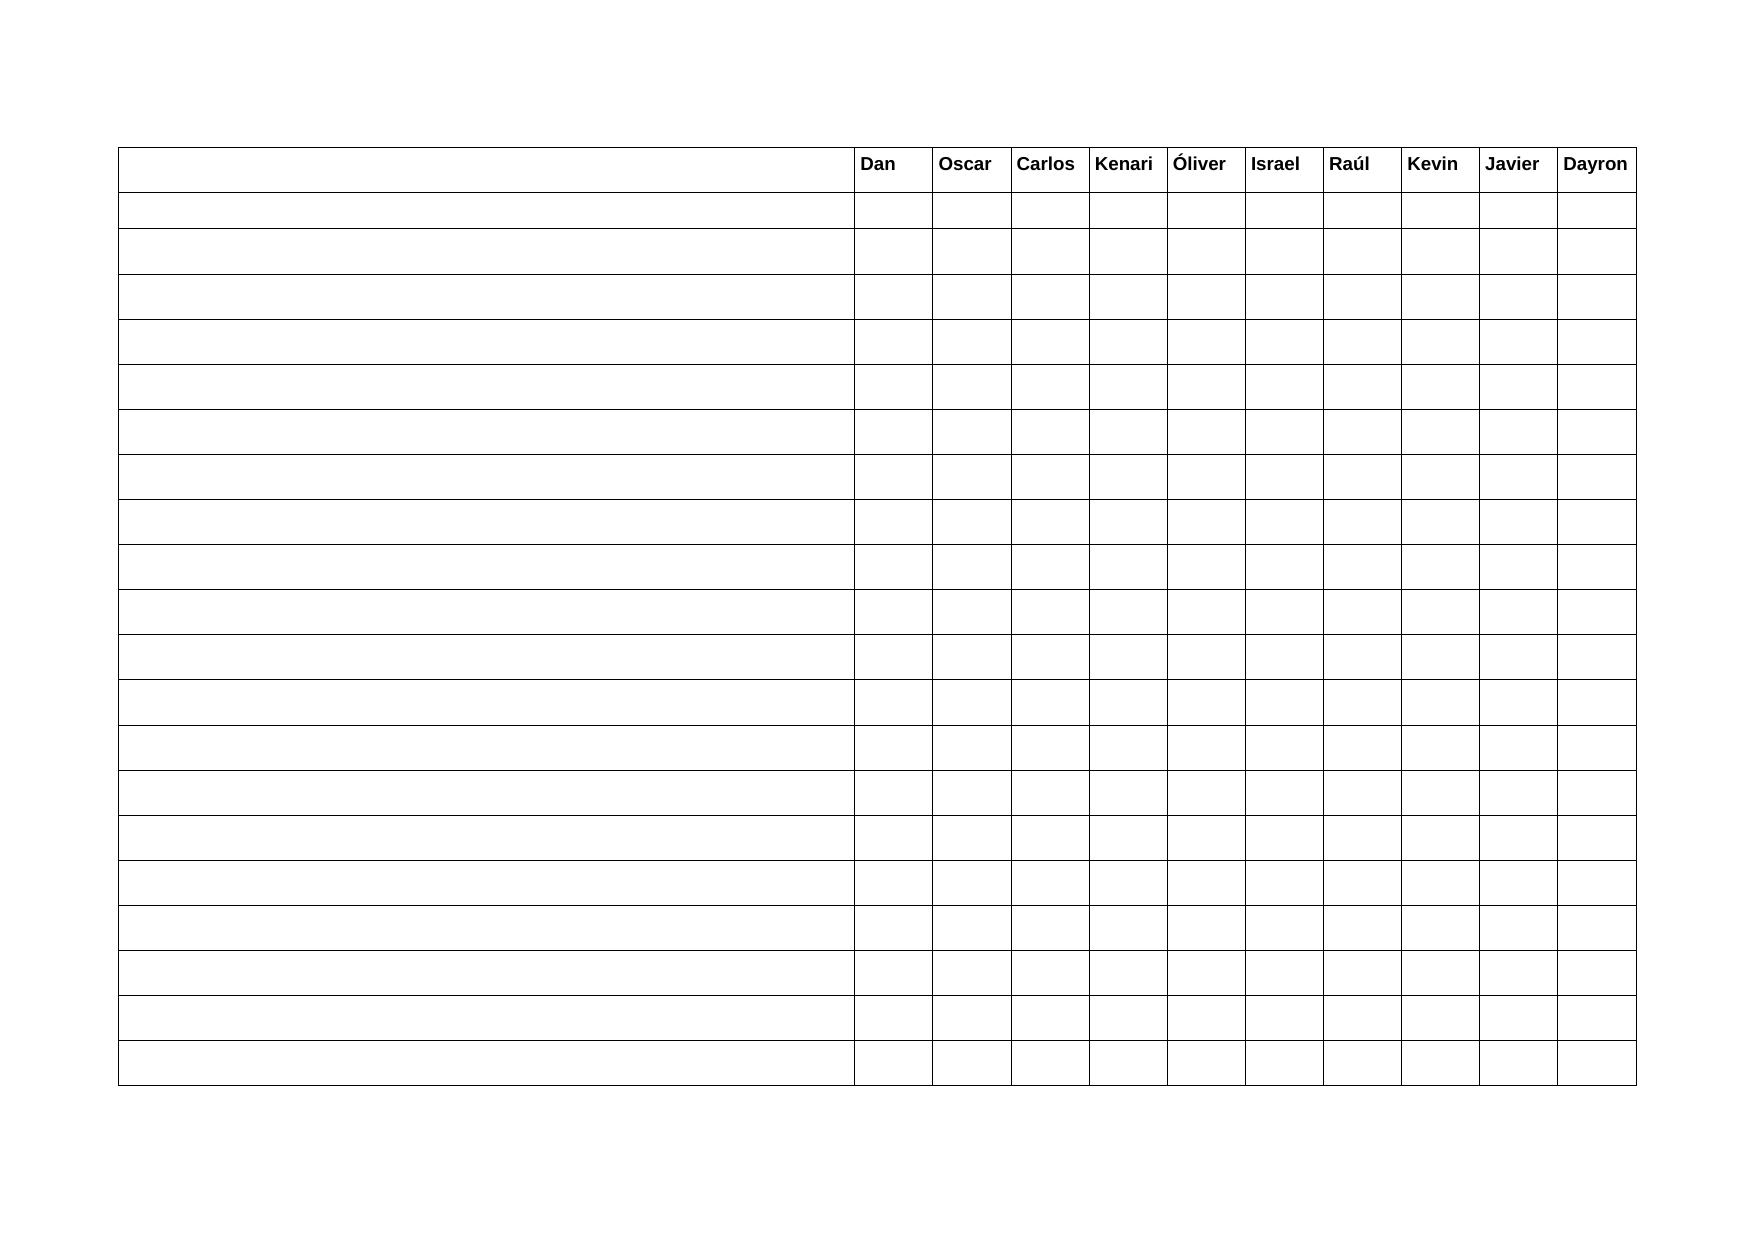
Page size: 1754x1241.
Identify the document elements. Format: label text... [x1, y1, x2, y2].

table_cell [119, 816, 854, 860]
table_cell [1402, 1041, 1479, 1085]
table_cell [1324, 861, 1401, 905]
table_cell [1090, 545, 1167, 589]
table_cell [855, 726, 932, 769]
table_cell [1480, 545, 1557, 589]
table_cell [1324, 229, 1401, 273]
table_cell [1402, 726, 1479, 769]
table_cell [1324, 816, 1401, 860]
table_cell [1558, 816, 1636, 860]
table_cell [1480, 816, 1557, 860]
table_cell [1246, 861, 1323, 905]
table_header Javier [1480, 148, 1557, 192]
table_cell [1012, 951, 1089, 995]
table_cell [1480, 500, 1557, 544]
table_cell [1402, 771, 1479, 815]
table_cell [1402, 410, 1479, 454]
table_cell [1246, 229, 1323, 273]
table_cell [1090, 590, 1167, 634]
table_cell [933, 726, 1011, 769]
table_cell [855, 455, 932, 499]
table_cell [1246, 951, 1323, 995]
table_cell [855, 229, 932, 273]
table_cell [1090, 996, 1167, 1040]
table_cell [119, 726, 854, 769]
table_cell [855, 771, 932, 815]
table_cell [1402, 996, 1479, 1040]
table_cell [1246, 545, 1323, 589]
table_cell [1012, 726, 1089, 769]
table_cell [1246, 275, 1323, 318]
table_cell [1402, 861, 1479, 905]
table_cell [1324, 635, 1401, 679]
table_cell [1402, 455, 1479, 499]
table_cell [1012, 771, 1089, 815]
table_header Raúl [1324, 148, 1401, 192]
table_cell [1480, 320, 1557, 364]
table_cell [1246, 680, 1323, 724]
table_cell [1480, 996, 1557, 1040]
table_cell [1090, 365, 1167, 409]
table_cell [1090, 906, 1167, 950]
table_cell [1324, 365, 1401, 409]
table_cell [1402, 193, 1479, 228]
table_cell [933, 275, 1011, 318]
table_cell [933, 771, 1011, 815]
table_cell [855, 996, 932, 1040]
table_cell [933, 229, 1011, 273]
table_cell [1558, 229, 1636, 273]
table_cell [1480, 771, 1557, 815]
table_header Israel [1246, 148, 1323, 192]
table_cell [1558, 635, 1636, 679]
table_cell [1168, 193, 1245, 228]
table_cell [1324, 275, 1401, 318]
table_cell [1012, 365, 1089, 409]
table_cell [1168, 906, 1245, 950]
table_cell [855, 680, 932, 724]
table_cell [1324, 590, 1401, 634]
table_cell [1012, 410, 1089, 454]
table_cell [119, 680, 854, 724]
table_cell [1090, 410, 1167, 454]
table_cell [1168, 365, 1245, 409]
table_cell [1012, 816, 1089, 860]
table_cell [1324, 455, 1401, 499]
table_cell [119, 229, 854, 273]
table_cell [119, 545, 854, 589]
table_cell [1012, 590, 1089, 634]
table_header [119, 148, 854, 192]
table_cell [1324, 545, 1401, 589]
table_cell [119, 275, 854, 318]
table_cell [1402, 816, 1479, 860]
table_cell [1324, 680, 1401, 724]
table_cell [1480, 590, 1557, 634]
table_cell [933, 500, 1011, 544]
table_cell [855, 193, 932, 228]
table_cell [1012, 455, 1089, 499]
table_cell [1402, 229, 1479, 273]
table_cell [1012, 193, 1089, 228]
table_cell [1480, 680, 1557, 724]
table_cell [855, 816, 932, 860]
table_cell [1246, 726, 1323, 769]
table_cell [855, 590, 932, 634]
table_cell [1168, 996, 1245, 1040]
table_cell [1090, 635, 1167, 679]
table_cell [1480, 193, 1557, 228]
table_cell [1090, 320, 1167, 364]
table_cell [1168, 500, 1245, 544]
table_cell [1168, 545, 1245, 589]
table_cell [1090, 726, 1167, 769]
table_cell [1090, 229, 1167, 273]
table_cell [855, 320, 932, 364]
table_cell [855, 861, 932, 905]
table_cell [1168, 320, 1245, 364]
table_cell [933, 906, 1011, 950]
table_cell [1324, 1041, 1401, 1085]
table_cell [1090, 816, 1167, 860]
table_cell [1402, 635, 1479, 679]
table_cell [1168, 771, 1245, 815]
table_cell [1558, 193, 1636, 228]
table_cell [1090, 500, 1167, 544]
table_cell [119, 500, 854, 544]
table_cell [1168, 229, 1245, 273]
table_cell [119, 996, 854, 1040]
table_cell [1324, 996, 1401, 1040]
table_cell [1012, 1041, 1089, 1085]
table_cell [1168, 410, 1245, 454]
table_cell [1558, 545, 1636, 589]
table_cell [1480, 1041, 1557, 1085]
table_cell [933, 1041, 1011, 1085]
table_cell [1246, 996, 1323, 1040]
table_cell [1168, 1041, 1245, 1085]
table_cell [1168, 275, 1245, 318]
table_cell [119, 906, 854, 950]
table_cell [1558, 726, 1636, 769]
table_cell [933, 320, 1011, 364]
table_cell [119, 1041, 854, 1085]
table_cell [1246, 320, 1323, 364]
table_cell [1558, 906, 1636, 950]
table_header Carlos [1012, 148, 1089, 192]
table_cell [1558, 500, 1636, 544]
table_cell [1324, 726, 1401, 769]
table_cell [119, 590, 854, 634]
table_cell [1480, 229, 1557, 273]
table_cell [1324, 906, 1401, 950]
table_cell [1558, 680, 1636, 724]
table_cell [855, 410, 932, 454]
table_cell [1012, 275, 1089, 318]
table_cell [1558, 365, 1636, 409]
table_cell [855, 545, 932, 589]
table_cell [1012, 861, 1089, 905]
table_header Dan [855, 148, 932, 192]
table_cell [1246, 455, 1323, 499]
table_cell [933, 680, 1011, 724]
table_cell [1012, 229, 1089, 273]
table_cell [1480, 275, 1557, 318]
table_cell [119, 455, 854, 499]
table_cell [119, 193, 854, 228]
table_cell [1402, 365, 1479, 409]
table_cell [933, 816, 1011, 860]
table_cell [1480, 861, 1557, 905]
table_cell [933, 193, 1011, 228]
table_cell [1402, 545, 1479, 589]
table_cell [855, 365, 932, 409]
table_cell [1168, 726, 1245, 769]
table_cell [855, 1041, 932, 1085]
table_cell [1246, 635, 1323, 679]
table_cell [1480, 365, 1557, 409]
table_cell [933, 996, 1011, 1040]
table_cell [1246, 771, 1323, 815]
table_cell [1090, 193, 1167, 228]
table_cell [1558, 410, 1636, 454]
table_cell [933, 410, 1011, 454]
table_cell [1324, 410, 1401, 454]
table_cell [1246, 365, 1323, 409]
table_cell [933, 545, 1011, 589]
table_cell [1246, 500, 1323, 544]
table_cell [1324, 771, 1401, 815]
table_cell [933, 635, 1011, 679]
table_cell [1402, 951, 1479, 995]
table_cell [119, 320, 854, 364]
table_cell [1402, 500, 1479, 544]
table_cell [933, 861, 1011, 905]
table_cell [1246, 590, 1323, 634]
table_cell [855, 275, 932, 318]
table_cell [119, 410, 854, 454]
table_cell [1324, 500, 1401, 544]
table_cell [1558, 771, 1636, 815]
table_cell [1012, 996, 1089, 1040]
table_cell [1246, 816, 1323, 860]
table_cell [1012, 906, 1089, 950]
table_cell [1558, 590, 1636, 634]
table_cell [1012, 635, 1089, 679]
table_cell [855, 635, 932, 679]
table_cell [1402, 680, 1479, 724]
table_cell [1168, 680, 1245, 724]
table_cell [933, 455, 1011, 499]
table_cell [119, 365, 854, 409]
table_cell [1480, 410, 1557, 454]
table_cell [1480, 906, 1557, 950]
table_cell [1090, 455, 1167, 499]
table_cell [1090, 1041, 1167, 1085]
table_cell [1012, 500, 1089, 544]
table_cell [1480, 455, 1557, 499]
table_cell [855, 951, 932, 995]
table_cell [1168, 861, 1245, 905]
table_cell [1402, 590, 1479, 634]
table_cell [1246, 193, 1323, 228]
table_cell [1558, 861, 1636, 905]
table_cell [1168, 635, 1245, 679]
table_cell [1480, 726, 1557, 769]
table_cell [1480, 635, 1557, 679]
table_cell [1558, 455, 1636, 499]
table_cell [855, 906, 932, 950]
table_cell [1558, 951, 1636, 995]
table_cell [1558, 275, 1636, 318]
table_cell [1012, 545, 1089, 589]
table_cell [119, 951, 854, 995]
table_cell [1090, 275, 1167, 318]
table_cell [1246, 1041, 1323, 1085]
table_cell [119, 861, 854, 905]
table_cell [1168, 951, 1245, 995]
table_header Dayron [1558, 148, 1636, 192]
table_cell [119, 635, 854, 679]
table_cell [1090, 680, 1167, 724]
table_cell [1402, 320, 1479, 364]
table_header Oscar [933, 148, 1011, 192]
table_cell [1246, 906, 1323, 950]
table_cell [1480, 951, 1557, 995]
table_cell [1168, 816, 1245, 860]
table_cell [933, 951, 1011, 995]
table_cell [1168, 455, 1245, 499]
table_cell [1090, 951, 1167, 995]
table_cell [1090, 771, 1167, 815]
table_header Kevin [1402, 148, 1479, 192]
table_cell [1324, 951, 1401, 995]
table_cell [1012, 320, 1089, 364]
table_cell [855, 500, 932, 544]
table_cell [1402, 906, 1479, 950]
table_header Kenari [1090, 148, 1167, 192]
table_cell [1012, 680, 1089, 724]
table_cell [1558, 320, 1636, 364]
table_cell [1558, 1041, 1636, 1085]
table_header Óliver [1168, 148, 1245, 192]
table_cell [1324, 193, 1401, 228]
table_cell [933, 590, 1011, 634]
table_cell [1090, 861, 1167, 905]
table_cell [1558, 996, 1636, 1040]
table_cell [1402, 275, 1479, 318]
table_cell [1246, 410, 1323, 454]
table_cell [119, 771, 854, 815]
table_cell [933, 365, 1011, 409]
table_cell [1324, 320, 1401, 364]
table_cell [1168, 590, 1245, 634]
